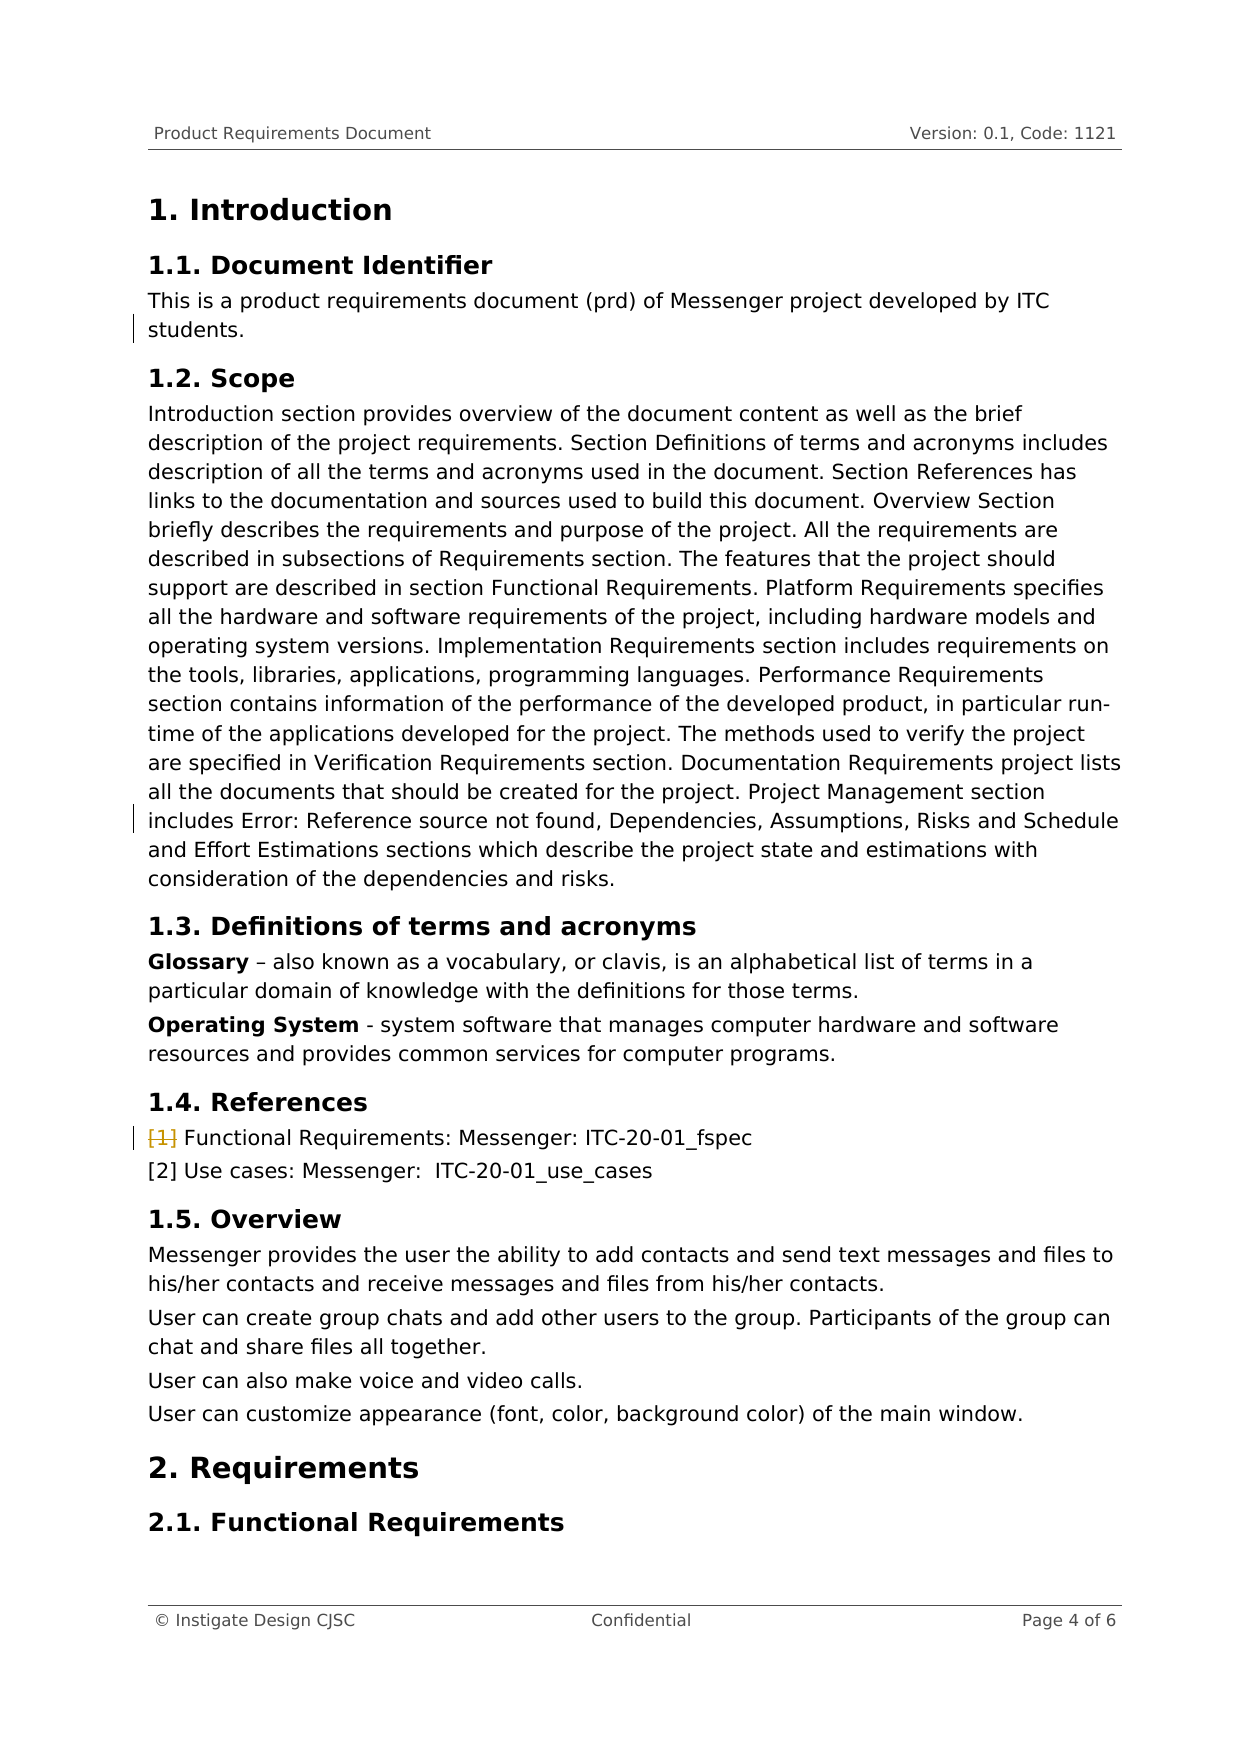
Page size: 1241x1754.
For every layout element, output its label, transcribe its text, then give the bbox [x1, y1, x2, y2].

subtitle Definitions of terms and acronyms [148, 912, 1122, 942]
text Operating System - system software that manages computer hardware and software resources and provides common services for computer programs. [148, 1013, 1122, 1067]
text User can create group chats and add other users to the group. Participants of the group can chat and share files all together. [148, 1306, 1122, 1359]
subtitle Requirements [148, 1451, 1122, 1485]
text Messenger provides the user the ability to add contacts and send text messages and files to his/her contacts and receive messages and files from his/her contacts. [148, 1243, 1122, 1296]
text Functional Requirements: Messenger: ITC-20-01_fspec [148, 1126, 1122, 1150]
text Glossary – also known as a vocabulary, or clavis, is an alphabetical list of terms in a particular domain of knowledge with the definitions for those terms. [148, 950, 1122, 1004]
subtitle Introduction [148, 194, 1122, 228]
subtitle Functional Requirements [148, 1508, 1122, 1538]
subtitle Document Identifier [148, 251, 1122, 280]
text Introduction section provides overview of the document content as well as the brief description of the project requirements. Section Definitions of terms and acronyms includes description of all the terms and acronyms used in the document. Section References has links to the documentation and sources used to build this document. Overview Section briefly describes the requirements and purpose of the project. All the requirements are described in subsections of Requirements section. The features that the project should support are described in section Functional Requirements. Platform Requirements specifies all the hardware and software requirements of the project, including hardware models and operating system versions. Implementation Requirements section includes requirements on the tools, libraries, applications, programming languages. Performance Requirements section contains information of the performance of the developed product, in particular run-time of the applications developed for the project. The methods used to verify the project are specified in Verification Requirements section. Documentation Requirements project lists all the documents that should be created for the project. Project Management section includes Error: Reference source not found, Dependencies, Assumptions, Risks and Schedule and Effort Estimations sections which describe the project state and estimations with consideration of the dependencies and risks. [148, 402, 1122, 891]
subtitle References [148, 1088, 1122, 1117]
subtitle Overview [148, 1205, 1122, 1234]
text User can customize appearance (font, color, background color) of the main window. [148, 1402, 1122, 1427]
subtitle Scope [148, 364, 1122, 393]
text This is a product requirements document (prd) of Messenger project developed by ITC students. [148, 289, 1122, 343]
text User can also make voice and video calls. [148, 1369, 1122, 1393]
text [2] Use cases: Messenger: ITC-20-01_use_cases [148, 1159, 1122, 1184]
